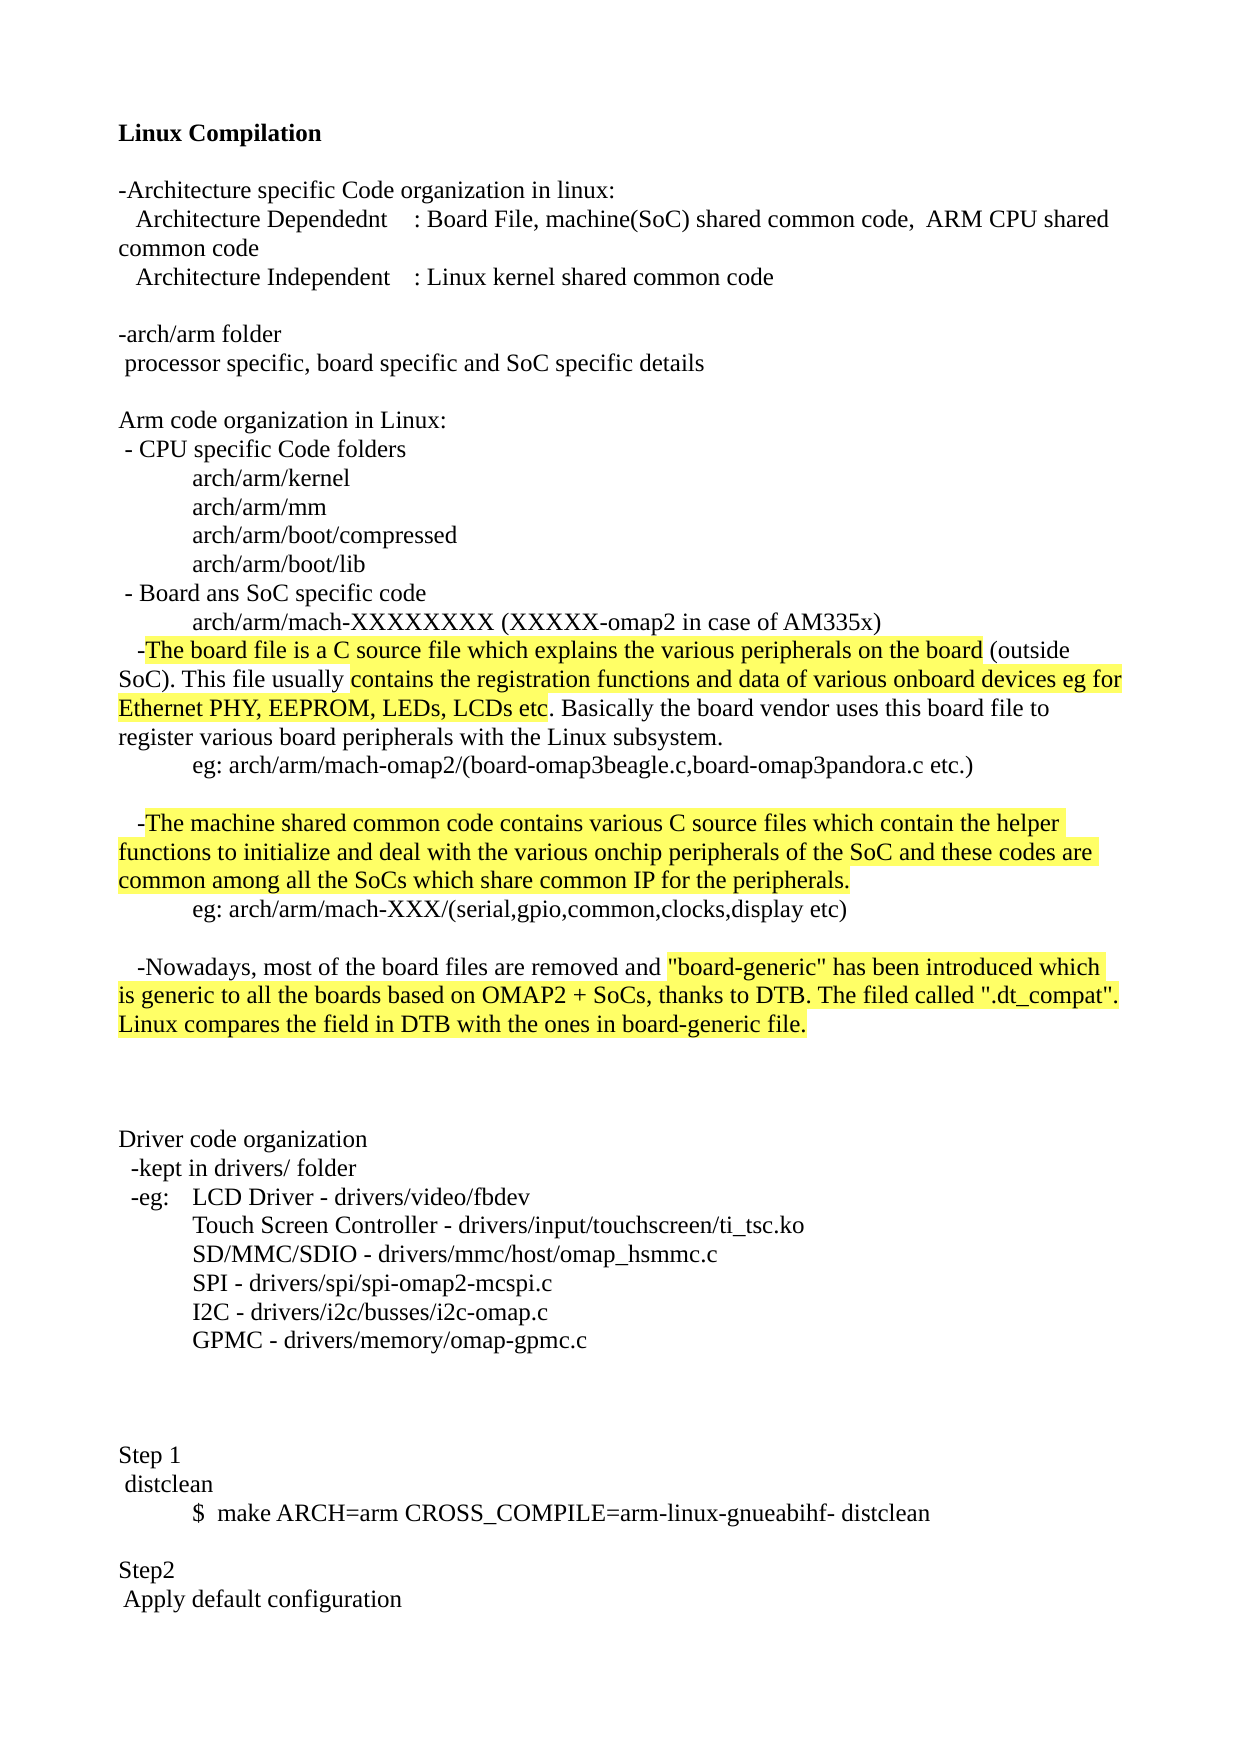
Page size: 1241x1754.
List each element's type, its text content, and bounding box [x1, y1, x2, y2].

text arch/arm/mm [118, 492, 1122, 521]
text SPI - drivers/spi/spi-omap2-mcspi.c [118, 1268, 1122, 1297]
text arch/arm/kernel [118, 463, 1122, 492]
text -eg: LCD Driver - drivers/video/fbdev [118, 1182, 1122, 1211]
text SD/MMC/SDIO - drivers/mmc/host/omap_hsmmc.c [118, 1239, 1122, 1268]
text -arch/arm folder [118, 319, 1122, 348]
text Step 1 [118, 1441, 1122, 1469]
text I2C - drivers/i2c/busses/i2c-omap.c [118, 1297, 1122, 1326]
text distclean [118, 1469, 1122, 1498]
text -kept in drivers/ folder [118, 1153, 1122, 1182]
text Touch Screen Controller - drivers/input/touchscreen/ti_tsc.ko [118, 1211, 1122, 1239]
text -The board file is a C source file which explains the various peripherals on the board (outside SoC). This file usually contains the registration functions and data of various onboard devices eg for Ethernet PHY, EEPROM, LEDs, LCDs etc. Basically the board vendor uses this board file to register various board peripherals with the Linux subsystem. [118, 636, 1122, 751]
text Linux Compilation [118, 118, 1122, 147]
text -Architecture specific Code organization in linux: [118, 176, 1122, 204]
text Apply default configuration [118, 1584, 1122, 1613]
text - CPU specific Code folders [118, 434, 1122, 463]
text Arm code organization in Linux: [118, 406, 1122, 434]
text eg: arch/arm/mach-XXX/(serial,gpio,common,clocks,display etc) [118, 894, 1122, 923]
text Architecture Independent : Linux kernel shared common code [118, 262, 1122, 291]
text $ make ARCH=arm CROSS_COMPILE=arm-linux-gnueabihf- distclean [118, 1498, 1122, 1527]
text GPMC - drivers/memory/omap-gpmc.c [118, 1326, 1122, 1354]
text processor specific, board specific and SoC specific details [118, 348, 1122, 377]
text - Board ans SoC specific code [118, 578, 1122, 607]
text Step2 [118, 1556, 1122, 1584]
text arch/arm/mach-XXXXXXXX (XXXXX-omap2 in case of AM335x) [118, 607, 1122, 636]
text eg: arch/arm/mach-omap2/(board-omap3beagle.c,board-omap3pandora.c etc.) [118, 751, 1122, 779]
text -The machine shared common code contains various C source files which contain the helper functions to initialize and deal with the various onchip peripherals of the SoC and these codes are common among all the SoCs which share common IP for the peripherals. [118, 808, 1122, 894]
text Driver code organization [118, 1124, 1122, 1153]
text -Nowadays, most of the board files are removed and "board-generic" has been introduced which is generic to all the boards based on OMAP2 + SoCs, thanks to DTB. The filed called ".dt_compat". Linux compares the field in DTB with the ones in board-generic file. [118, 952, 1122, 1038]
text arch/arm/boot/lib [118, 549, 1122, 578]
text Architecture Dependednt : Board File, machine(SoC) shared common code, ARM CPU shared common code [118, 204, 1122, 262]
text arch/arm/boot/compressed [118, 521, 1122, 549]
